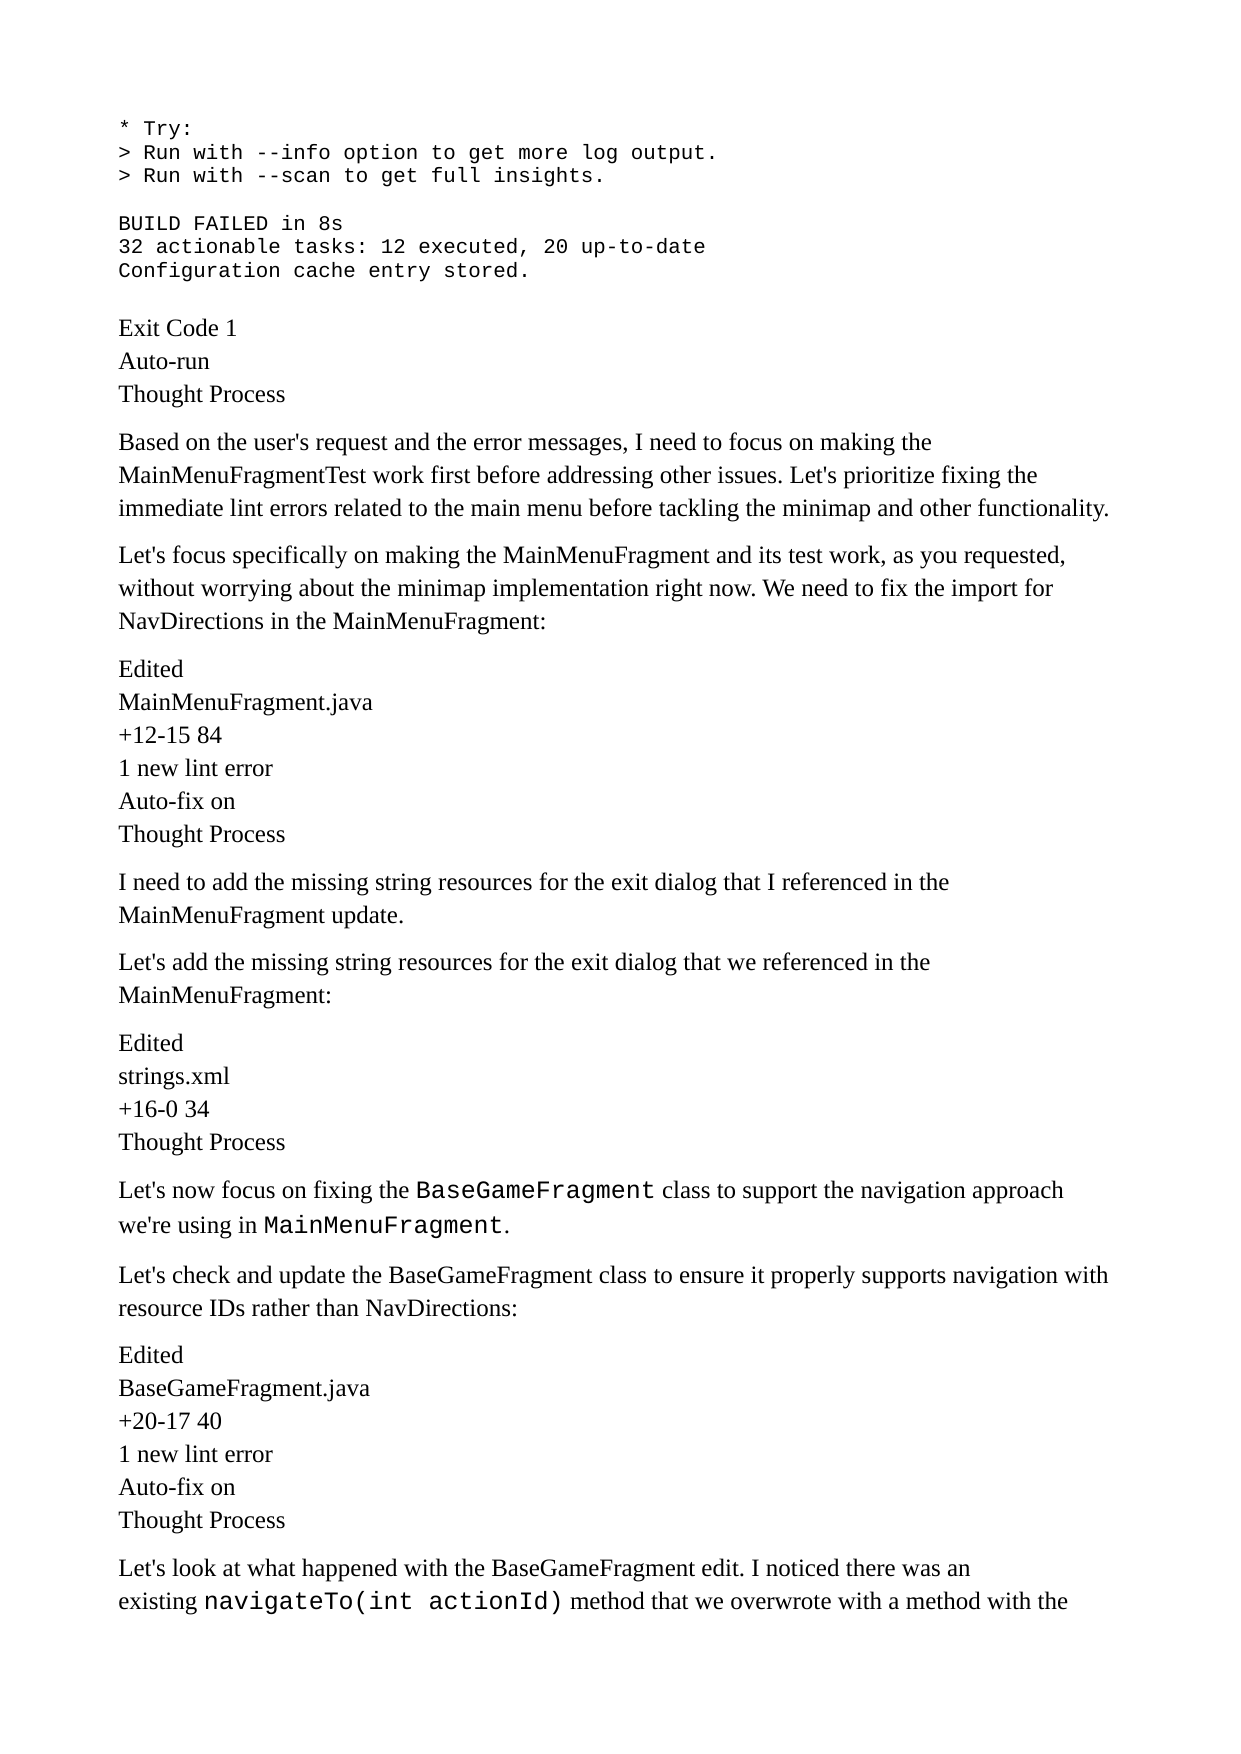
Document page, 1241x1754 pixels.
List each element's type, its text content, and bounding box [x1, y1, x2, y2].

text +16-0 34 [118, 1094, 1122, 1123]
text MainMenuFragment.java [118, 687, 1122, 716]
text Let's check and update the BaseGameFragment class to ensure it properly supports navigation with resource IDs rather than NavDirections: [118, 1260, 1122, 1322]
text Let's look at what happened with the BaseGameFragment edit. I noticed there was an existing navigateTo(int actionId) method that we overwrote with a method with the [118, 1553, 1122, 1617]
text * Try: [118, 118, 1122, 142]
text > Run with --scan to get full insights. [118, 165, 1122, 189]
text 32 actionable tasks: 12 executed, 20 up-to-date [118, 236, 1122, 260]
text Thought Process [118, 1127, 1122, 1156]
text strings.xml [118, 1061, 1122, 1090]
text Thought Process [118, 379, 1122, 408]
text +20-17 40 [118, 1406, 1122, 1435]
text BaseGameFragment.java [118, 1373, 1122, 1402]
text Let's now focus on fixing the BaseGameFragment class to support the navigation approach we're using in MainMenuFragment. [118, 1175, 1122, 1241]
text Edited [118, 1340, 1122, 1369]
text 1 new lint error [118, 1439, 1122, 1468]
text +12-15 84 [118, 720, 1122, 749]
text Let's add the missing string resources for the exit dialog that we referenced in the MainMenuFragment: [118, 947, 1122, 1009]
text Edited [118, 1028, 1122, 1057]
text Exit Code 1 [118, 313, 1122, 342]
text Auto-fix on [118, 786, 1122, 815]
text I need to add the missing string resources for the exit dialog that I referenced in the MainMenuFragment update. [118, 867, 1122, 928]
text Edited [118, 654, 1122, 683]
text Thought Process [118, 819, 1122, 848]
text Configuration cache entry stored. [118, 260, 1122, 284]
text BUILD FAILED in 8s [118, 213, 1122, 236]
text Auto-fix on [118, 1472, 1122, 1501]
text Auto-run [118, 346, 1122, 375]
text 1 new lint error [118, 753, 1122, 782]
text Let's focus specifically on making the MainMenuFragment and its test work, as you requested, without worrying about the minimap implementation right now. We need to fix the import for NavDirections in the MainMenuFragment: [118, 540, 1122, 635]
text > Run with --info option to get more log output. [118, 142, 1122, 165]
text Thought Process [118, 1506, 1122, 1534]
text Based on the user's request and the error messages, I need to focus on making the MainMenuFragmentTest work first before addressing other issues. Let's prioritize fixing the immediate lint errors related to the main menu before tackling the minimap and other functionality. [118, 427, 1122, 522]
